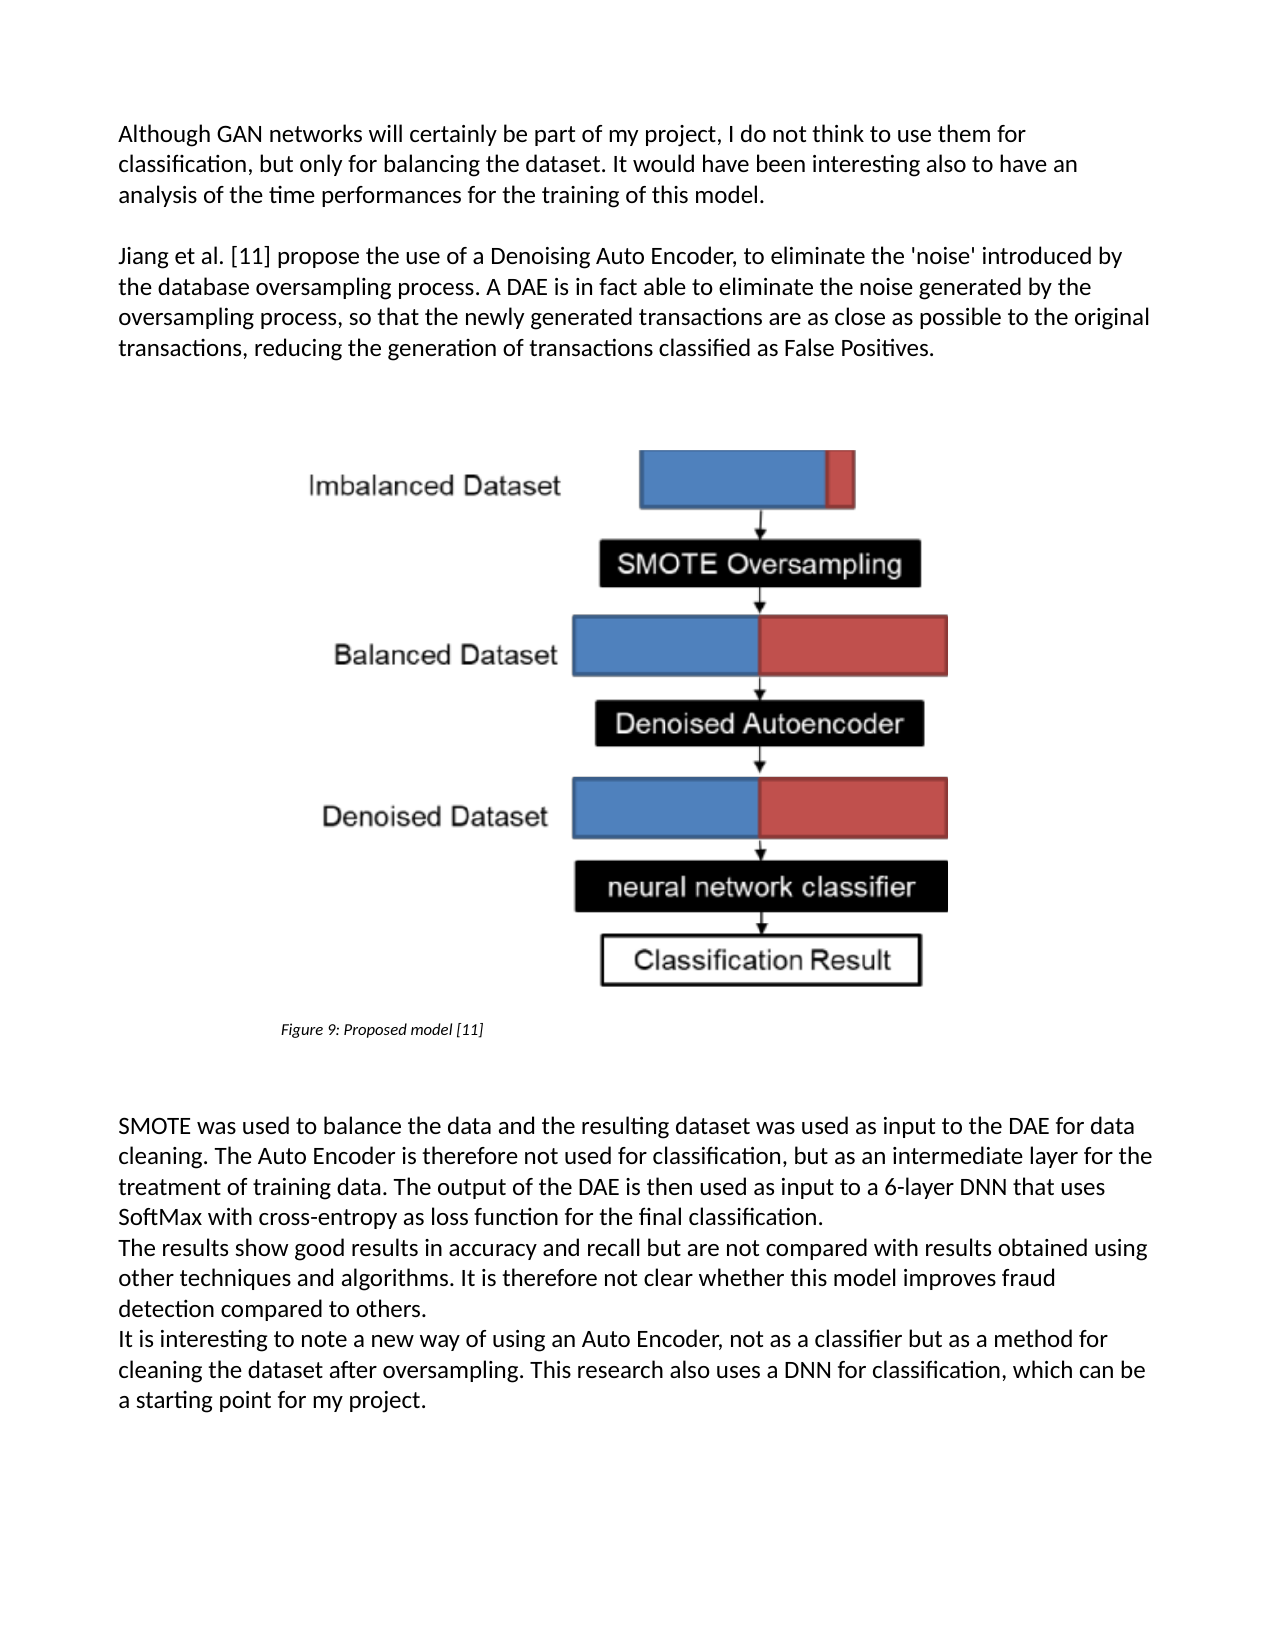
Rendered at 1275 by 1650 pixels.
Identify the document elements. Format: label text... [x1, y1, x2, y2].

text The results show good results in accuracy and recall but are not compared with results obtained using other techniques and algorithms. It is therefore not clear whether this model improves fraud detection compared to others. [118, 1232, 1157, 1323]
text It is interesting to note a new way of using an Auto Encoder, not as a classifier but as a method for cleaning the dataset after oversampling. This research also uses a DNN for classification, which can be a starting point for my project. [118, 1323, 1157, 1415]
picture [280, 430, 1031, 1007]
text SMOTE was used to balance the data and the resulting dataset was used as input to the DAE for data cleaning. The Auto Encoder is therefore not used for classification, but as an intermediate layer for the treatment of training data. The output of the DAE is then used as input to a 6-layer DNN that uses SoftMax with cross-entropy as loss function for the final classification. [118, 1110, 1157, 1232]
text Although GAN networks will certainly be part of my project, I do not think to use them for classification, but only for balancing the dataset. It would have been interesting also to have an analysis of the time performances for the training of this model. [118, 118, 1157, 210]
text Figure 9: Proposed model [11] [281, 1007, 1031, 1040]
text Jiang et al. [11] propose the use of a Denoising Auto Encoder, to eliminate the 'noise' introduced by the database oversampling process. A DAE is in fact able to eliminate the noise generated by the oversampling process, so that the newly generated transactions are as close as possible to the original transactions, reducing the generation of transactions classified as False Positives. [118, 240, 1157, 362]
